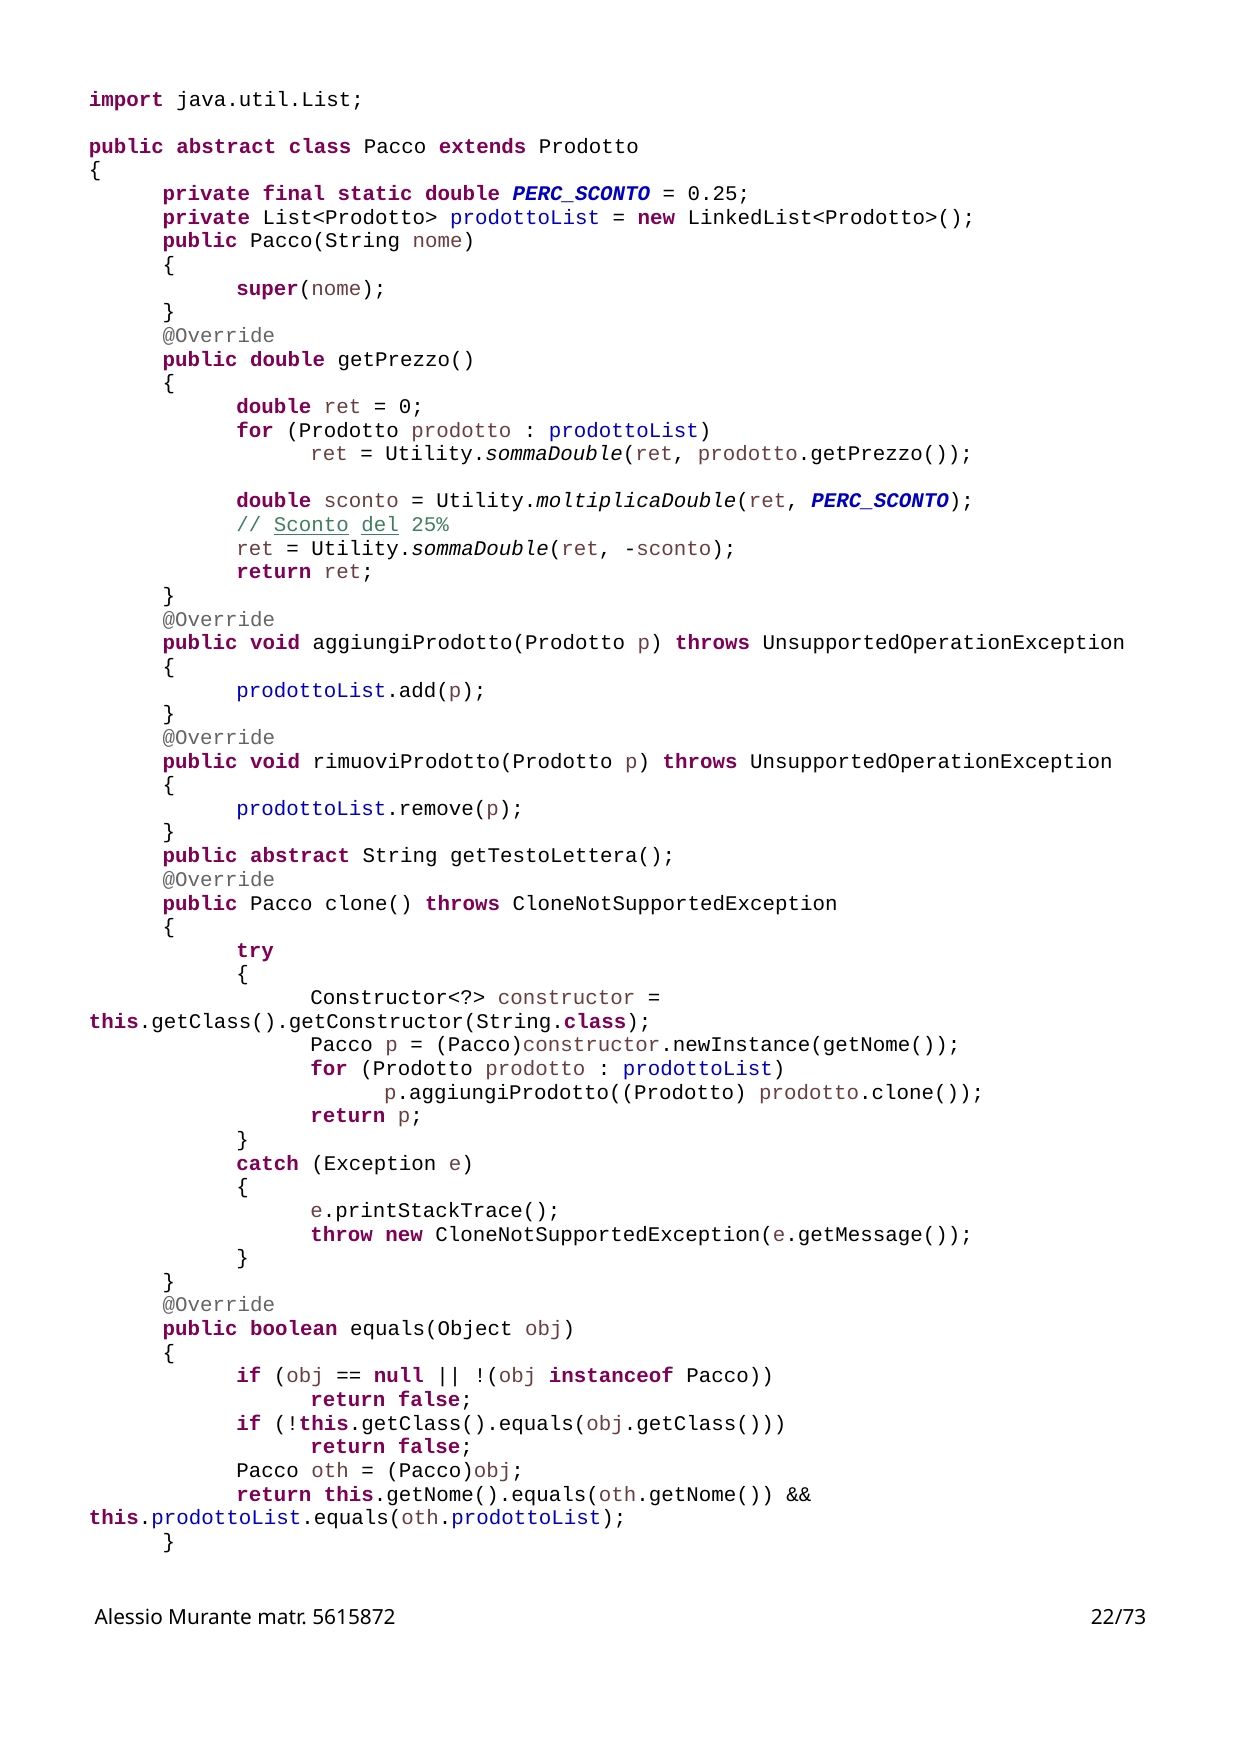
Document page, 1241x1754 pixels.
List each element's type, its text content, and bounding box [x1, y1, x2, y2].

text public boolean equals(Object obj) [88, 1318, 1152, 1342]
text for (Prodotto prodotto : prodottoList) [88, 1058, 1152, 1082]
text private final static double PERC_SCONTO = 0.25; [88, 183, 1152, 207]
text { [88, 656, 1152, 680]
text } [88, 1129, 1152, 1153]
text @Override [88, 869, 1152, 892]
text @Override [88, 325, 1152, 349]
text return ret; [88, 561, 1152, 585]
text @Override [88, 1294, 1152, 1318]
text return false; [88, 1389, 1152, 1413]
text Pacco oth = (Pacco)obj; [88, 1460, 1152, 1484]
text return p; [88, 1105, 1152, 1129]
text { [88, 774, 1152, 798]
text for (Prodotto prodotto : prodottoList) [88, 419, 1152, 443]
text ret = Utility.sommaDouble(ret, prodotto.getPrezzo()); [88, 443, 1152, 467]
text try [88, 940, 1152, 963]
text prodottoList.add(p); [88, 680, 1152, 703]
text import java.util.List; [88, 88, 1152, 112]
text { [88, 963, 1152, 987]
text { [88, 254, 1152, 278]
text super(nome); [88, 278, 1152, 301]
text } [88, 822, 1152, 845]
text { [88, 1342, 1152, 1365]
text { [88, 372, 1152, 396]
text if (obj == null || !(obj instanceof Pacco)) [88, 1365, 1152, 1389]
text } [88, 1247, 1152, 1271]
text } [88, 301, 1152, 325]
text Constructor<?> constructor = this.getClass().getConstructor(String.class); [88, 987, 1152, 1034]
text public void rimuoviProdotto(Prodotto p) throws UnsupportedOperationException [88, 751, 1152, 774]
text // Sconto del 25% [88, 514, 1152, 538]
text Pacco p = (Pacco)constructor.newInstance(getNome()); [88, 1034, 1152, 1058]
text @Override [88, 727, 1152, 751]
text } [88, 1271, 1152, 1294]
text public void aggiungiProdotto(Prodotto p) throws UnsupportedOperationException [88, 632, 1152, 656]
text @Override [88, 609, 1152, 632]
text } [88, 703, 1152, 727]
text ret = Utility.sommaDouble(ret, -sconto); [88, 538, 1152, 561]
text public Pacco(String nome) [88, 230, 1152, 254]
text public abstract class Pacco extends Prodotto [88, 136, 1152, 159]
text e.printStackTrace(); [88, 1200, 1152, 1223]
text p.aggiungiProdotto((Prodotto) prodotto.clone()); [88, 1082, 1152, 1105]
text throw new CloneNotSupportedException(e.getMessage()); [88, 1223, 1152, 1247]
text public abstract String getTestoLettera(); [88, 845, 1152, 869]
text double sconto = Utility.moltiplicaDouble(ret, PERC_SCONTO); [88, 491, 1152, 514]
text public Pacco clone() throws CloneNotSupportedException [88, 892, 1152, 916]
text return false; [88, 1436, 1152, 1460]
text return this.getNome().equals(oth.getNome()) && this.prodottoList.equals(oth.prodottoList); [88, 1484, 1152, 1531]
text { [88, 159, 1152, 183]
text catch (Exception e) [88, 1153, 1152, 1176]
text public double getPrezzo() [88, 349, 1152, 372]
text { [88, 1176, 1152, 1200]
text prodottoList.remove(p); [88, 798, 1152, 822]
text } [88, 1531, 1152, 1554]
text private List<Prodotto> prodottoList = new LinkedList<Prodotto>(); [88, 207, 1152, 230]
text double ret = 0; [88, 396, 1152, 419]
text { [88, 916, 1152, 940]
text } [88, 585, 1152, 609]
text if (!this.getClass().equals(obj.getClass())) [88, 1413, 1152, 1436]
